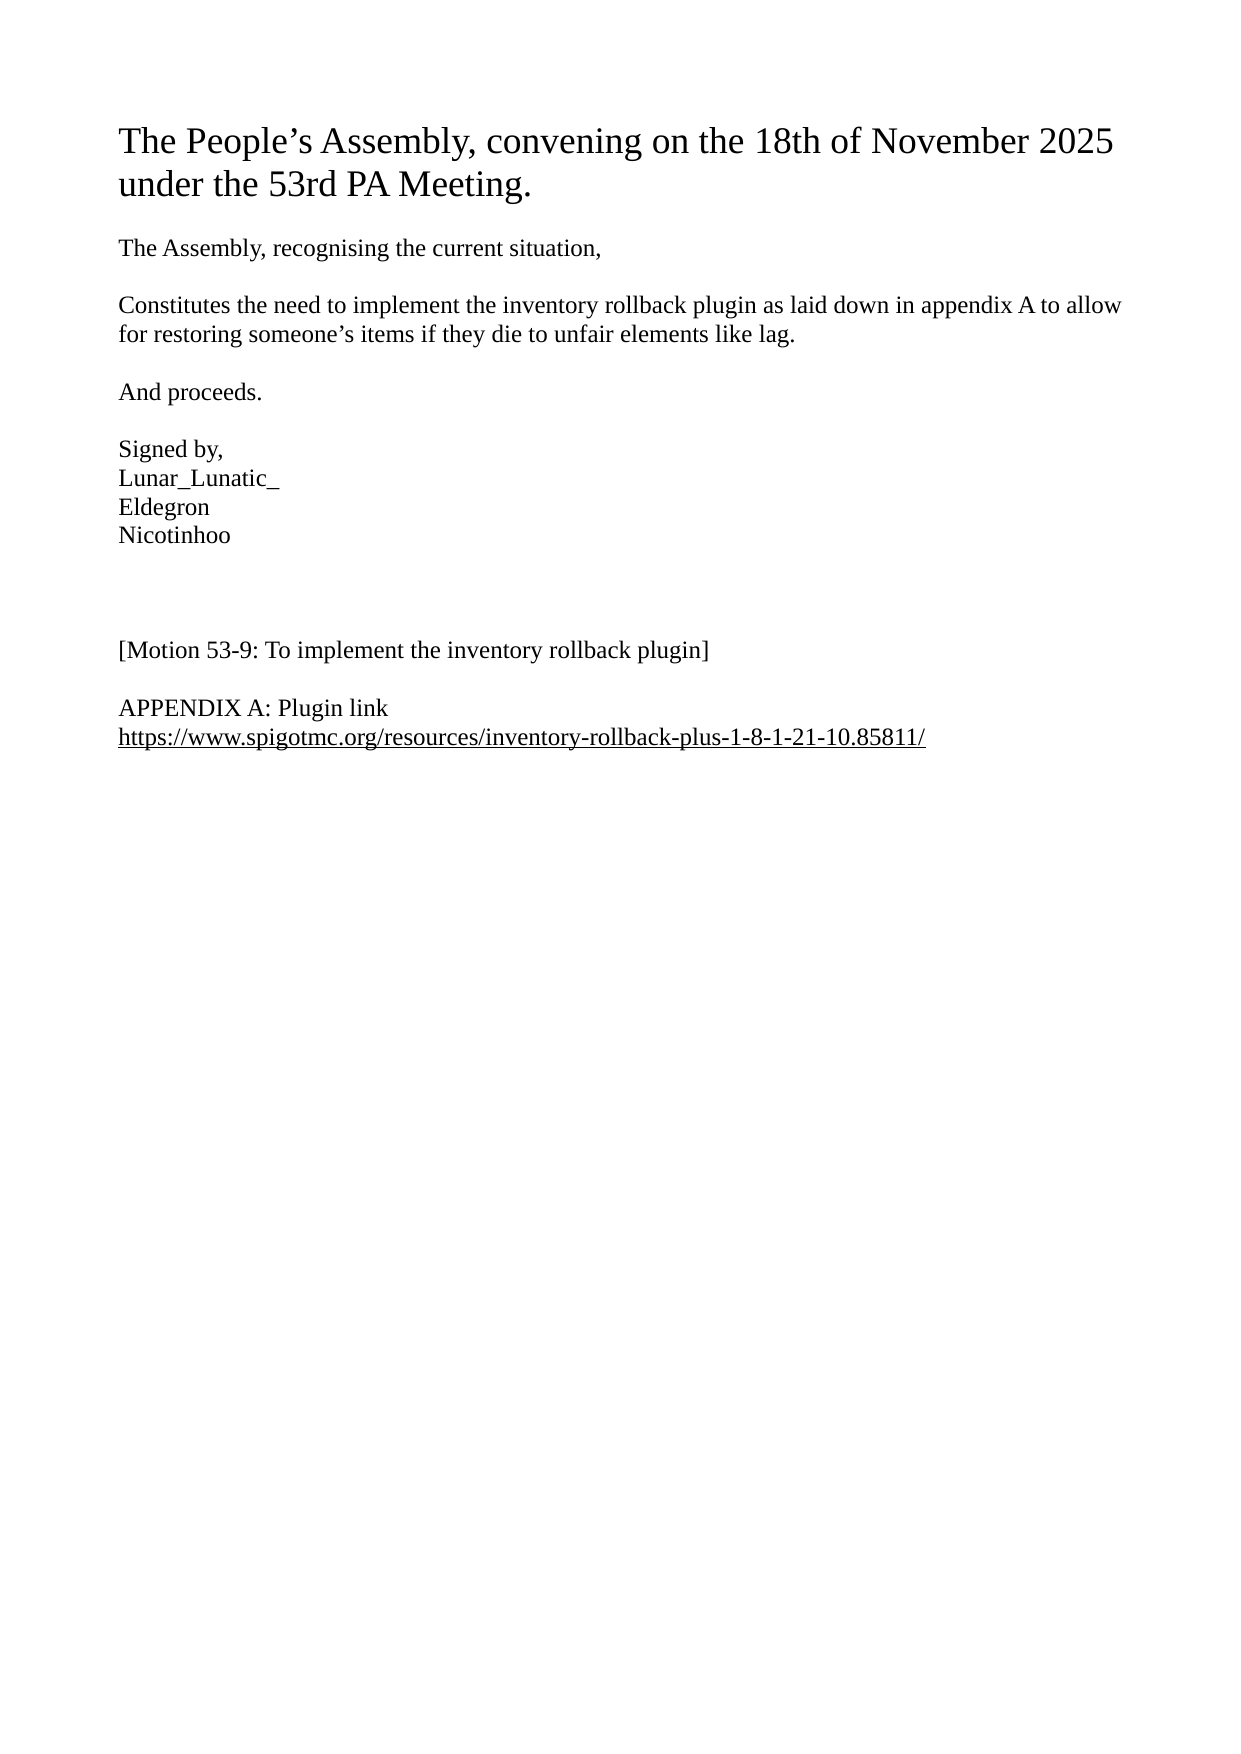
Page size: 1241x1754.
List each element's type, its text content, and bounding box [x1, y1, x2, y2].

text Nicotinhoo [118, 521, 1122, 549]
text The People’s Assembly, convening on the 18th of November 2025 under the 53rd PA Meeting. [118, 118, 1122, 204]
text [Motion 53-9: To implement the inventory rollback plugin] [118, 636, 1122, 664]
text Eldegron [118, 492, 1122, 521]
text Constitutes the need to implement the inventory rollback plugin as laid down in appendix A to allow for restoring someone’s items if they die to unfair elements like lag. [118, 291, 1122, 348]
text https://www.spigotmc.org/resources/inventory-rollback-plus-1-8-1-21-10.85811/ [118, 722, 1122, 751]
text The Assembly, recognising the current situation, [118, 233, 1122, 262]
text And proceeds. [118, 377, 1122, 406]
text Lunar_Lunatic_ [118, 463, 1122, 492]
text Signed by, [118, 434, 1122, 463]
text APPENDIX A: Plugin link [118, 693, 1122, 722]
